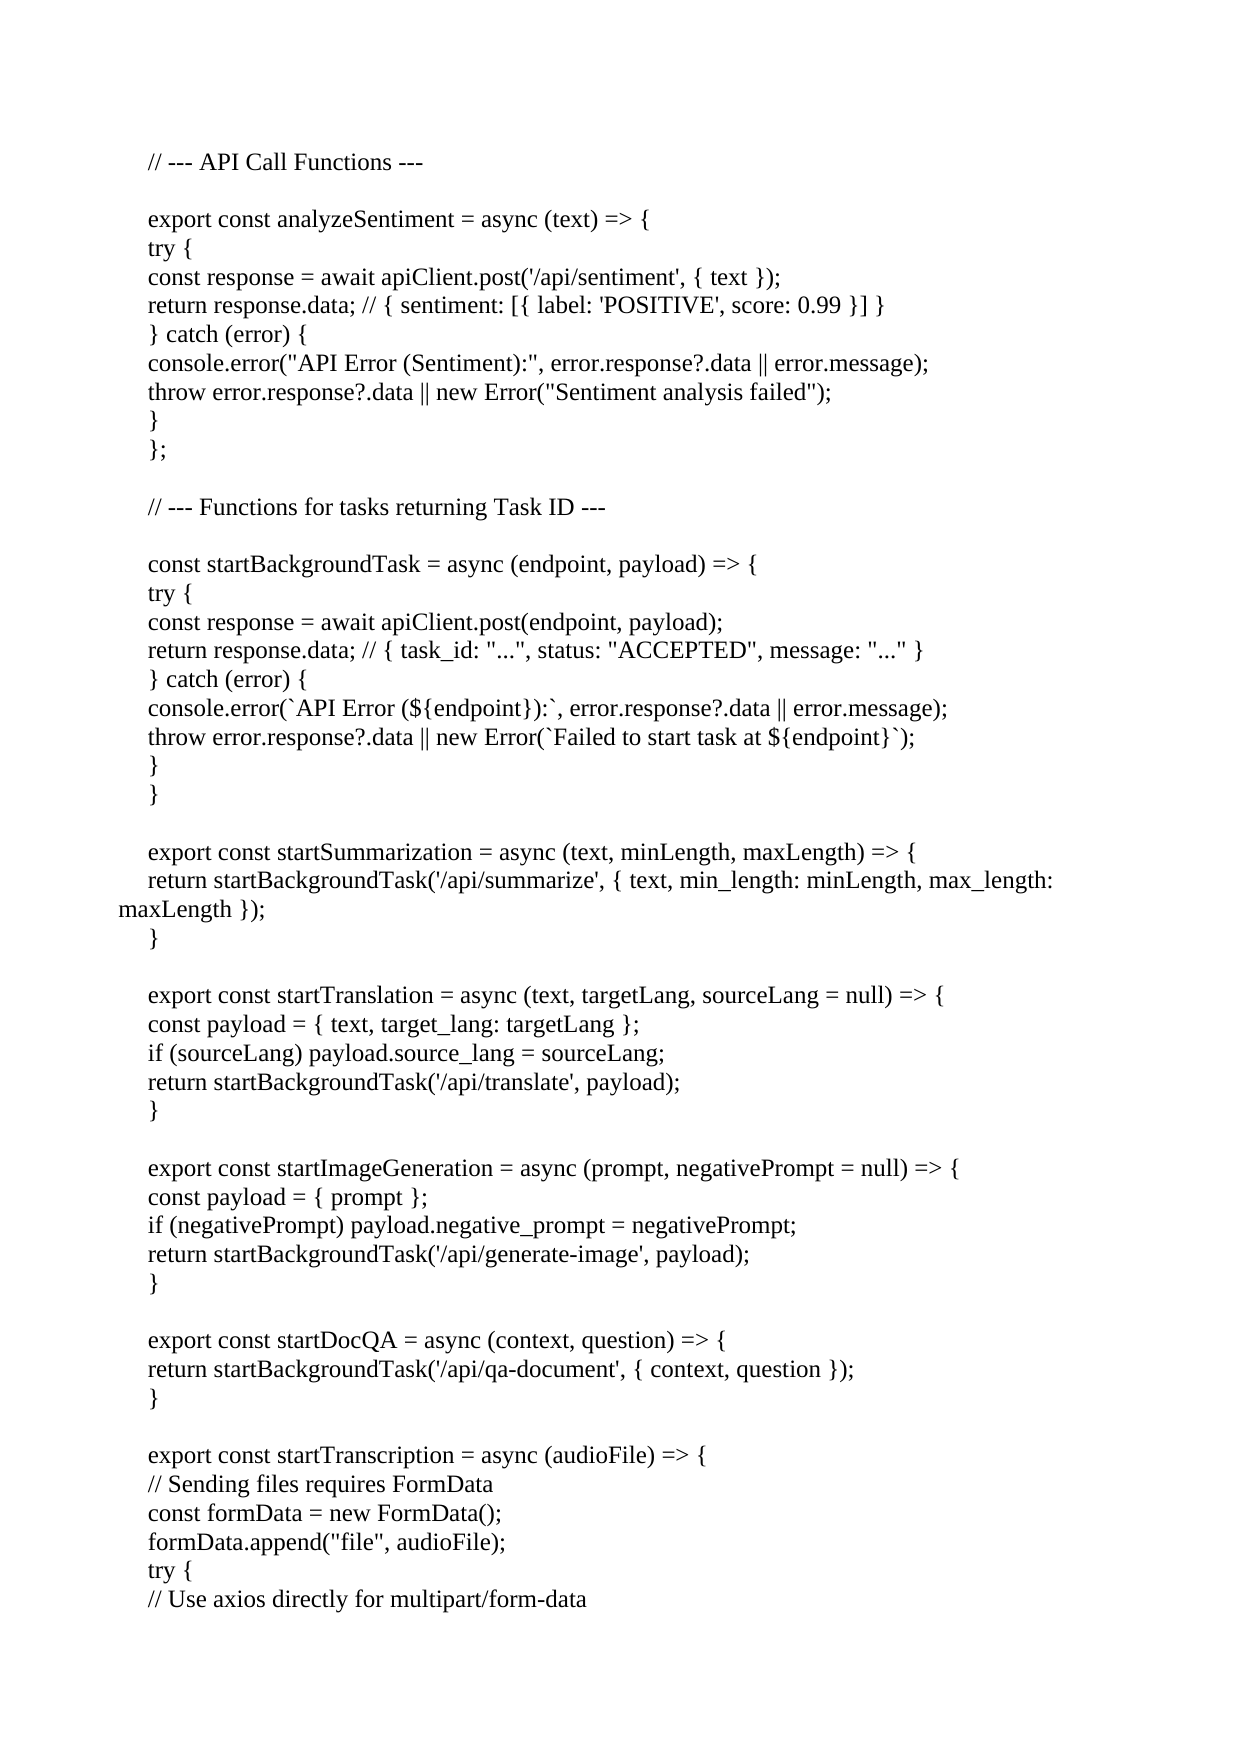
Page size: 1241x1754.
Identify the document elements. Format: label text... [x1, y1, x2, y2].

text return startBackgroundTask('/api/translate', payload); [118, 1067, 1122, 1096]
text } catch (error) { [118, 664, 1122, 693]
text } catch (error) { [118, 319, 1122, 348]
text const startBackgroundTask = async (endpoint, payload) => { [118, 549, 1122, 578]
text formData.append("file", audioFile); [118, 1527, 1122, 1556]
text return startBackgroundTask('/api/qa-document', { context, question }); [118, 1354, 1122, 1383]
text return startBackgroundTask('/api/generate-image', payload); [118, 1239, 1122, 1268]
text if (negativePrompt) payload.negative_prompt = negativePrompt; [118, 1211, 1122, 1239]
text export const startTranslation = async (text, targetLang, sourceLang = null) => { [118, 981, 1122, 1009]
text }; [118, 434, 1122, 463]
text return response.data; // { sentiment: [{ label: 'POSITIVE', score: 0.99 }] } [118, 291, 1122, 319]
text } [118, 1268, 1122, 1297]
text const response = await apiClient.post('/api/sentiment', { text }); [118, 262, 1122, 291]
text // --- Functions for tasks returning Task ID --- [118, 492, 1122, 521]
text } [118, 1096, 1122, 1124]
text console.error(`API Error (${endpoint}):`, error.response?.data || error.message); [118, 693, 1122, 722]
text export const startSummarization = async (text, minLength, maxLength) => { [118, 837, 1122, 866]
text } [118, 751, 1122, 779]
text } [118, 1383, 1122, 1412]
text try { [118, 578, 1122, 607]
text const response = await apiClient.post(endpoint, payload); [118, 607, 1122, 636]
text // Sending files requires FormData [118, 1469, 1122, 1498]
text return response.data; // { task_id: "...", status: "ACCEPTED", message: "..." } [118, 636, 1122, 664]
text const payload = { prompt }; [118, 1182, 1122, 1211]
text const formData = new FormData(); [118, 1498, 1122, 1527]
text } [118, 923, 1122, 952]
text export const startDocQA = async (context, question) => { [118, 1326, 1122, 1354]
text } [118, 406, 1122, 434]
text console.error("API Error (Sentiment):", error.response?.data || error.message); [118, 348, 1122, 377]
text } [118, 779, 1122, 808]
text export const startImageGeneration = async (prompt, negativePrompt = null) => { [118, 1153, 1122, 1182]
text throw error.response?.data || new Error(`Failed to start task at ${endpoint}`); [118, 722, 1122, 751]
text if (sourceLang) payload.source_lang = sourceLang; [118, 1038, 1122, 1067]
text // --- API Call Functions --- [118, 147, 1122, 176]
text throw error.response?.data || new Error("Sentiment analysis failed"); [118, 377, 1122, 406]
text try { [118, 1556, 1122, 1584]
text export const startTranscription = async (audioFile) => { [118, 1441, 1122, 1469]
text export const analyzeSentiment = async (text) => { [118, 204, 1122, 233]
text return startBackgroundTask('/api/summarize', { text, min_length: minLength, max_length: maxLength }); [118, 866, 1122, 923]
text try { [118, 233, 1122, 262]
text const payload = { text, target_lang: targetLang }; [118, 1009, 1122, 1038]
text // Use axios directly for multipart/form-data [118, 1584, 1122, 1613]
